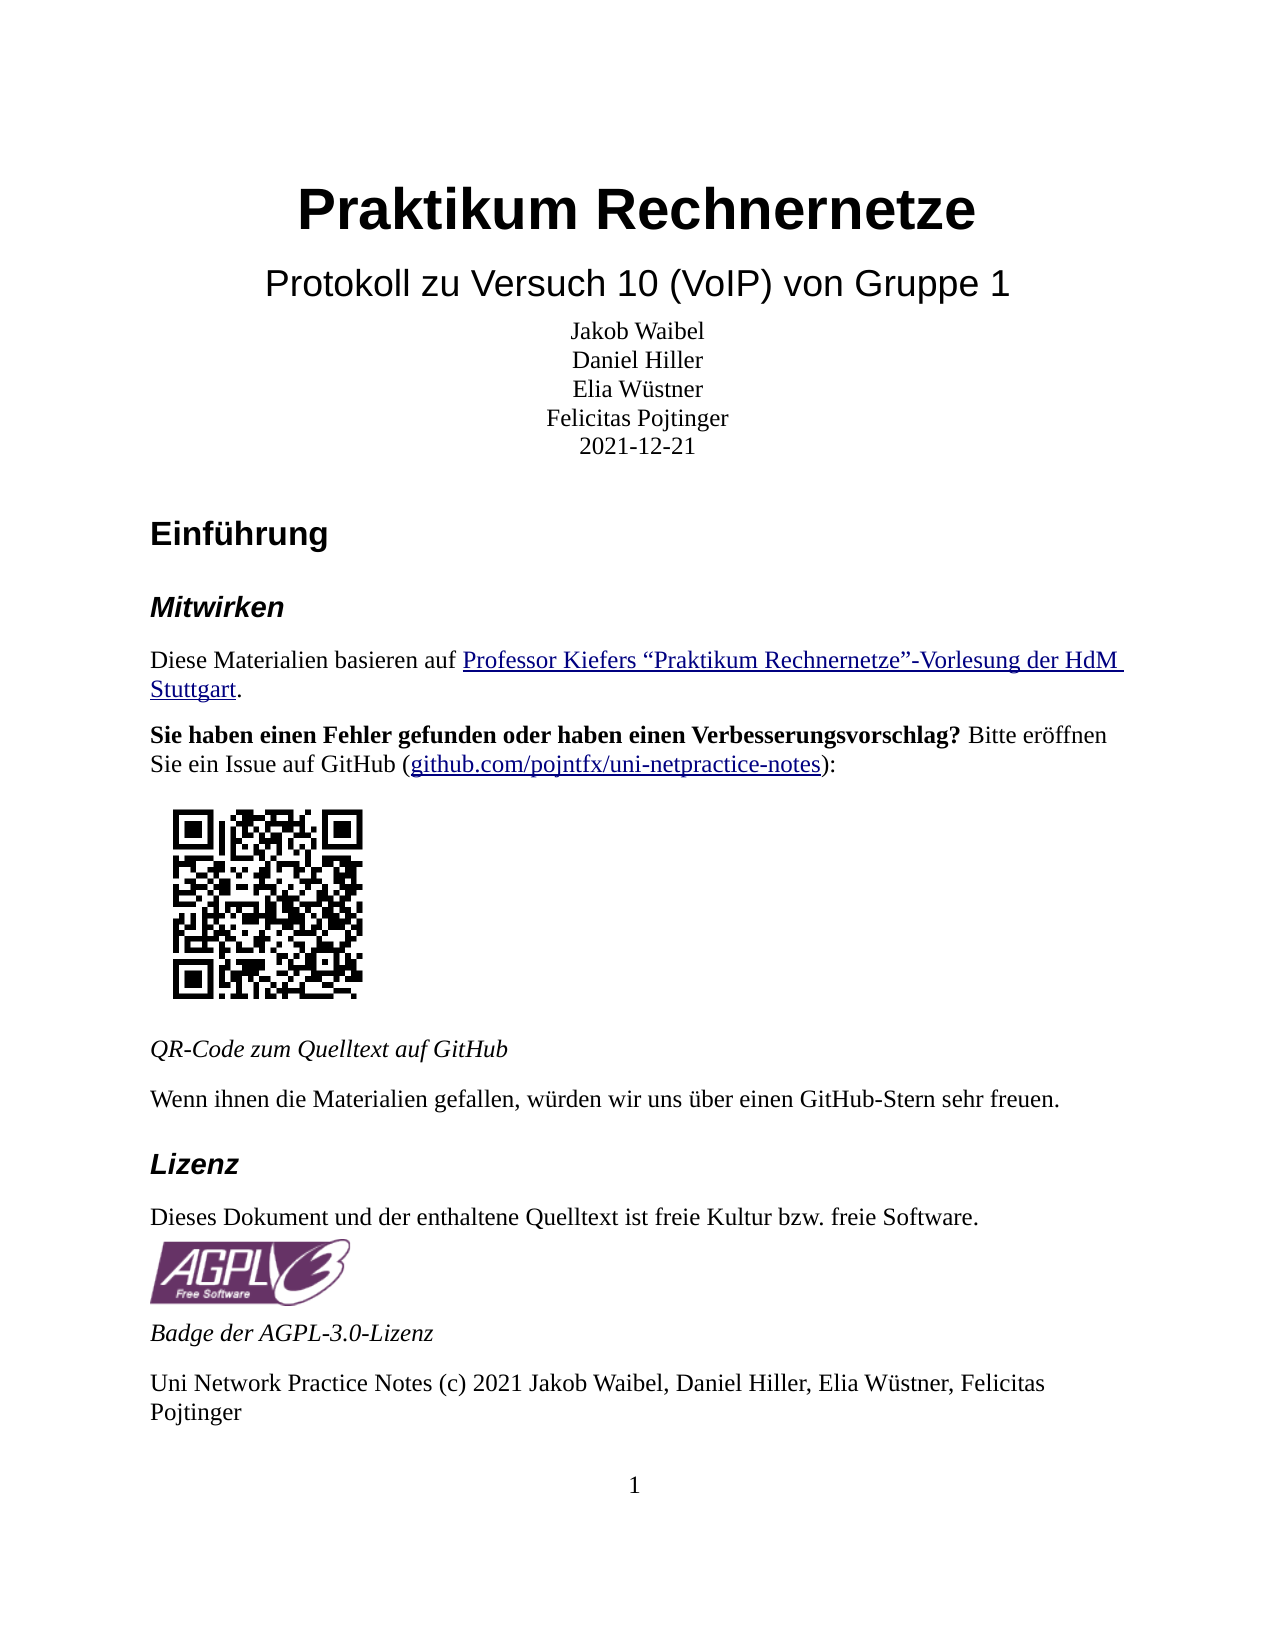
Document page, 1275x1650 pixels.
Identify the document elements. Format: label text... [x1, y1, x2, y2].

subtitle Lizenz [150, 1147, 1125, 1180]
picture [150, 1239, 350, 1306]
text Felicitas Pojtinger [150, 403, 1125, 431]
text Badge der AGPL-3.0-Lizenz [150, 1318, 1125, 1347]
text 2021-12-21 [150, 431, 1125, 460]
text Diese Materialien basieren auf Professor Kiefers “Praktikum Rechnernetze”-Vorlesung der HdM Stuttgart. [150, 645, 1125, 703]
subtitle Protokoll zu Versuch 10 (VoIP) von Gruppe 1 [150, 261, 1125, 304]
subtitle Einführung [150, 514, 1125, 553]
text QR-Code zum Quelltext auf GitHub [150, 1034, 1125, 1063]
title Praktikum Rechnernetze [150, 175, 1125, 242]
text Sie haben einen Fehler gefunden oder haben einen Verbesserungsvorschlag? Bitte eröffnen Sie ein Issue auf GitHub (github.com/pojntfx/uni-netpractice-notes): [150, 721, 1125, 778]
text Jakob Waibel [150, 316, 1125, 345]
picture [150, 787, 385, 1022]
subtitle Mitwirken [150, 590, 1125, 624]
text Daniel Hiller [150, 345, 1125, 374]
text Elia Wüstner [150, 374, 1125, 403]
text Dieses Dokument und der enthaltene Quelltext ist freie Kultur bzw. freie Software. [150, 1202, 1125, 1231]
text Uni Network Practice Notes (c) 2021 Jakob Waibel, Daniel Hiller, Elia Wüstner, Felicitas Pojtinger [150, 1368, 1125, 1426]
text Wenn ihnen die Materialien gefallen, würden wir uns über einen GitHub-Stern sehr freuen. [150, 1084, 1125, 1113]
